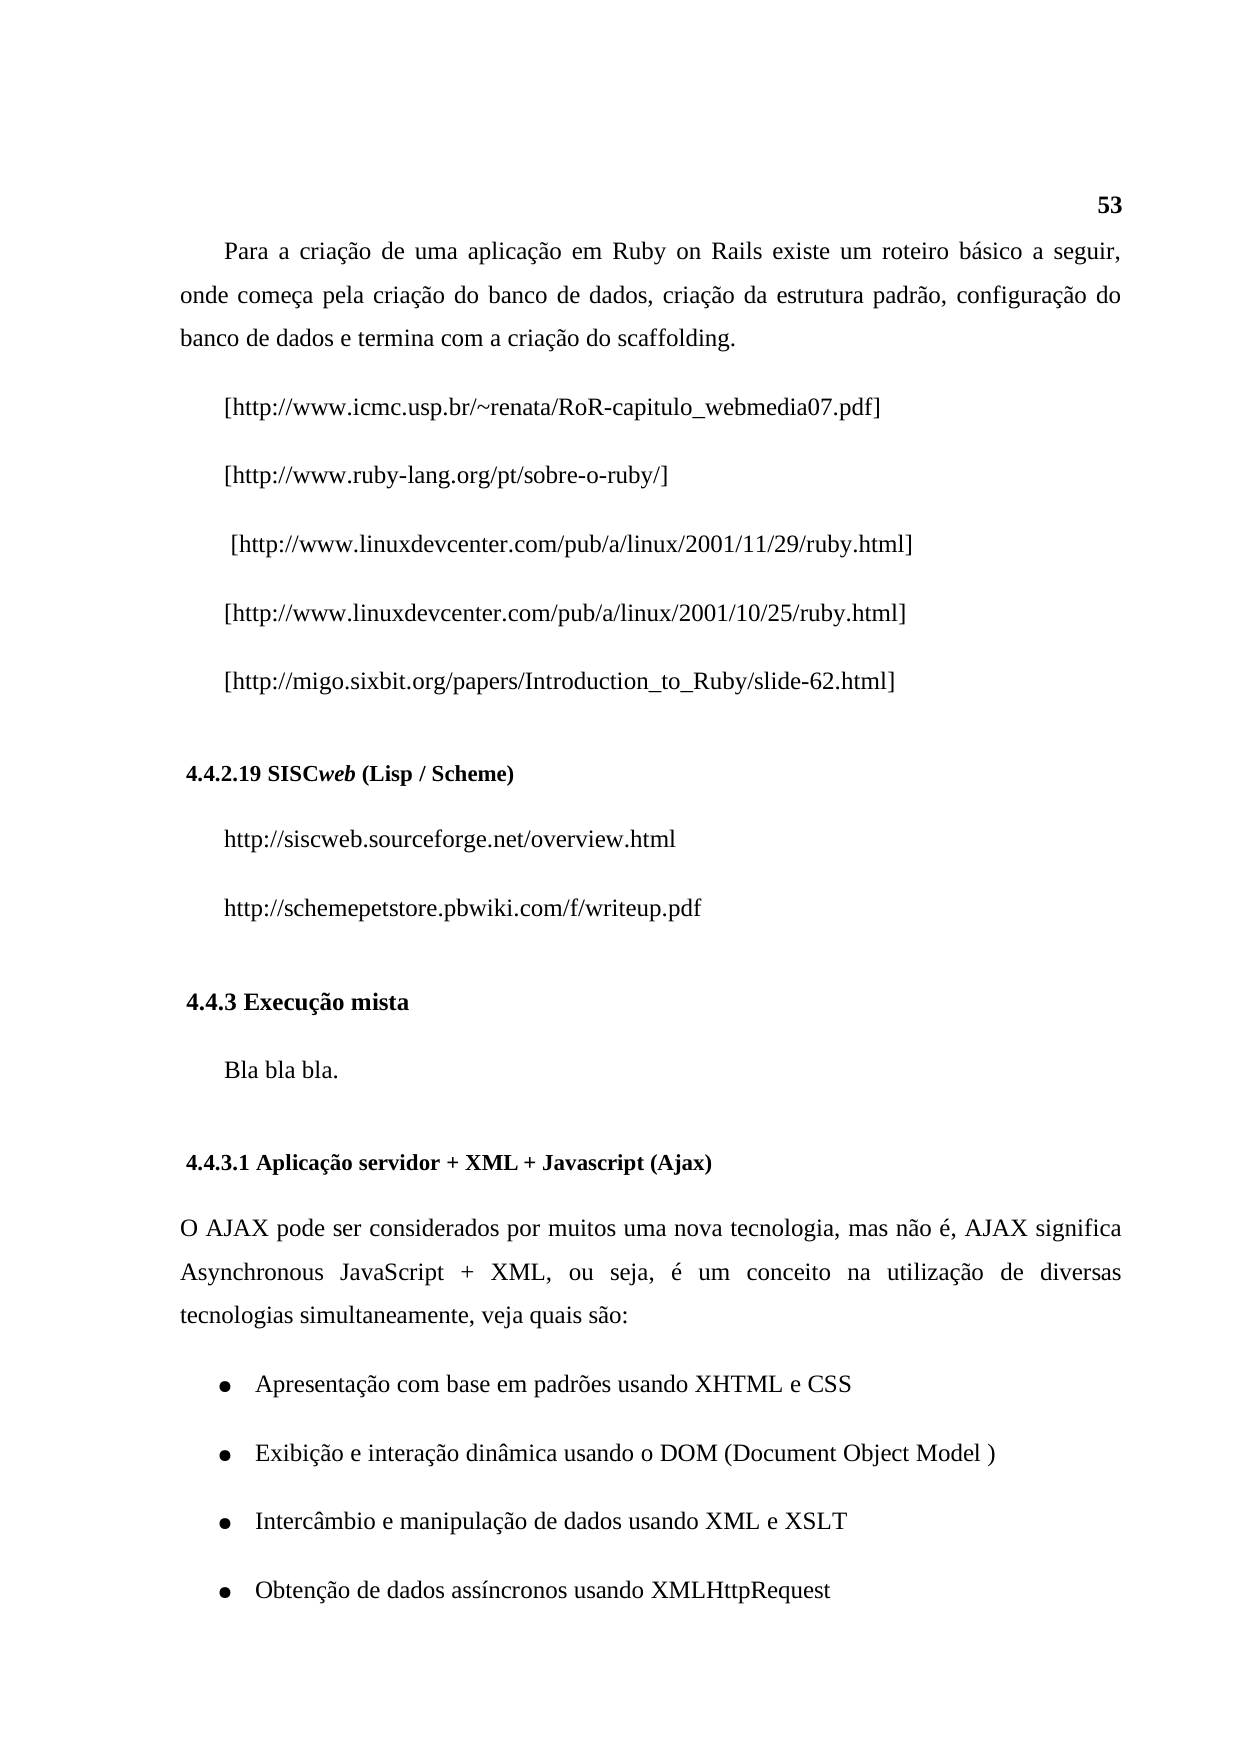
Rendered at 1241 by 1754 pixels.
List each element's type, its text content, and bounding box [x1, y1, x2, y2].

text Para a criação de uma aplicação em Ruby on Rails existe um roteiro básico a seguir, onde começa pela criação do banco de dados, criação da estrutura padrão, configuração do banco de dados e termina com a criação do scaffolding. [180, 236, 1122, 352]
subtitle SISCweb (Lisp / Scheme) [180, 759, 1122, 786]
text [http://www.ruby-lang.org/pt/sobre-o-ruby/] [180, 460, 1122, 489]
subtitle Execução mista [180, 986, 1122, 1016]
list Intercâmbio e manipulação de dados usando XML e XSLT [217, 1506, 1122, 1535]
subtitle Aplicação servidor + XML + Javascript (Ajax) [180, 1148, 1122, 1175]
text [http://www.linuxdevcenter.com/pub/a/linux/2001/11/29/ruby.html] [180, 529, 1122, 558]
list Obtenção de dados assíncronos usando XMLHttpRequest [217, 1574, 1122, 1604]
text [http://www.icmc.usp.br/~renata/RoR-capitulo_webmedia07.pdf] [180, 392, 1122, 421]
text http://siscweb.sourceforge.net/overview.html [180, 824, 1122, 853]
text [http://migo.sixbit.org/papers/Introduction_to_Ruby/slide-62.html] [180, 666, 1122, 695]
text http://schemepetstore.pbwiki.com/f/writeup.pdf [180, 893, 1122, 922]
text [http://www.linuxdevcenter.com/pub/a/linux/2001/10/25/ruby.html] [180, 597, 1122, 627]
text O AJAX pode ser considerados por muitos uma nova tecnologia, mas não é, AJAX significa Asynchronous JavaScript + XML, ou seja, é um conceito na utilização de diversas tecnologias simultaneamente, veja quais são: [180, 1213, 1122, 1329]
list Apresentação com base em padrões usando XHTML e CSS [217, 1369, 1122, 1398]
text Bla bla bla. [180, 1055, 1122, 1084]
list Exibição e interação dinâmica usando o DOM (Document Object Model ) [217, 1437, 1122, 1467]
